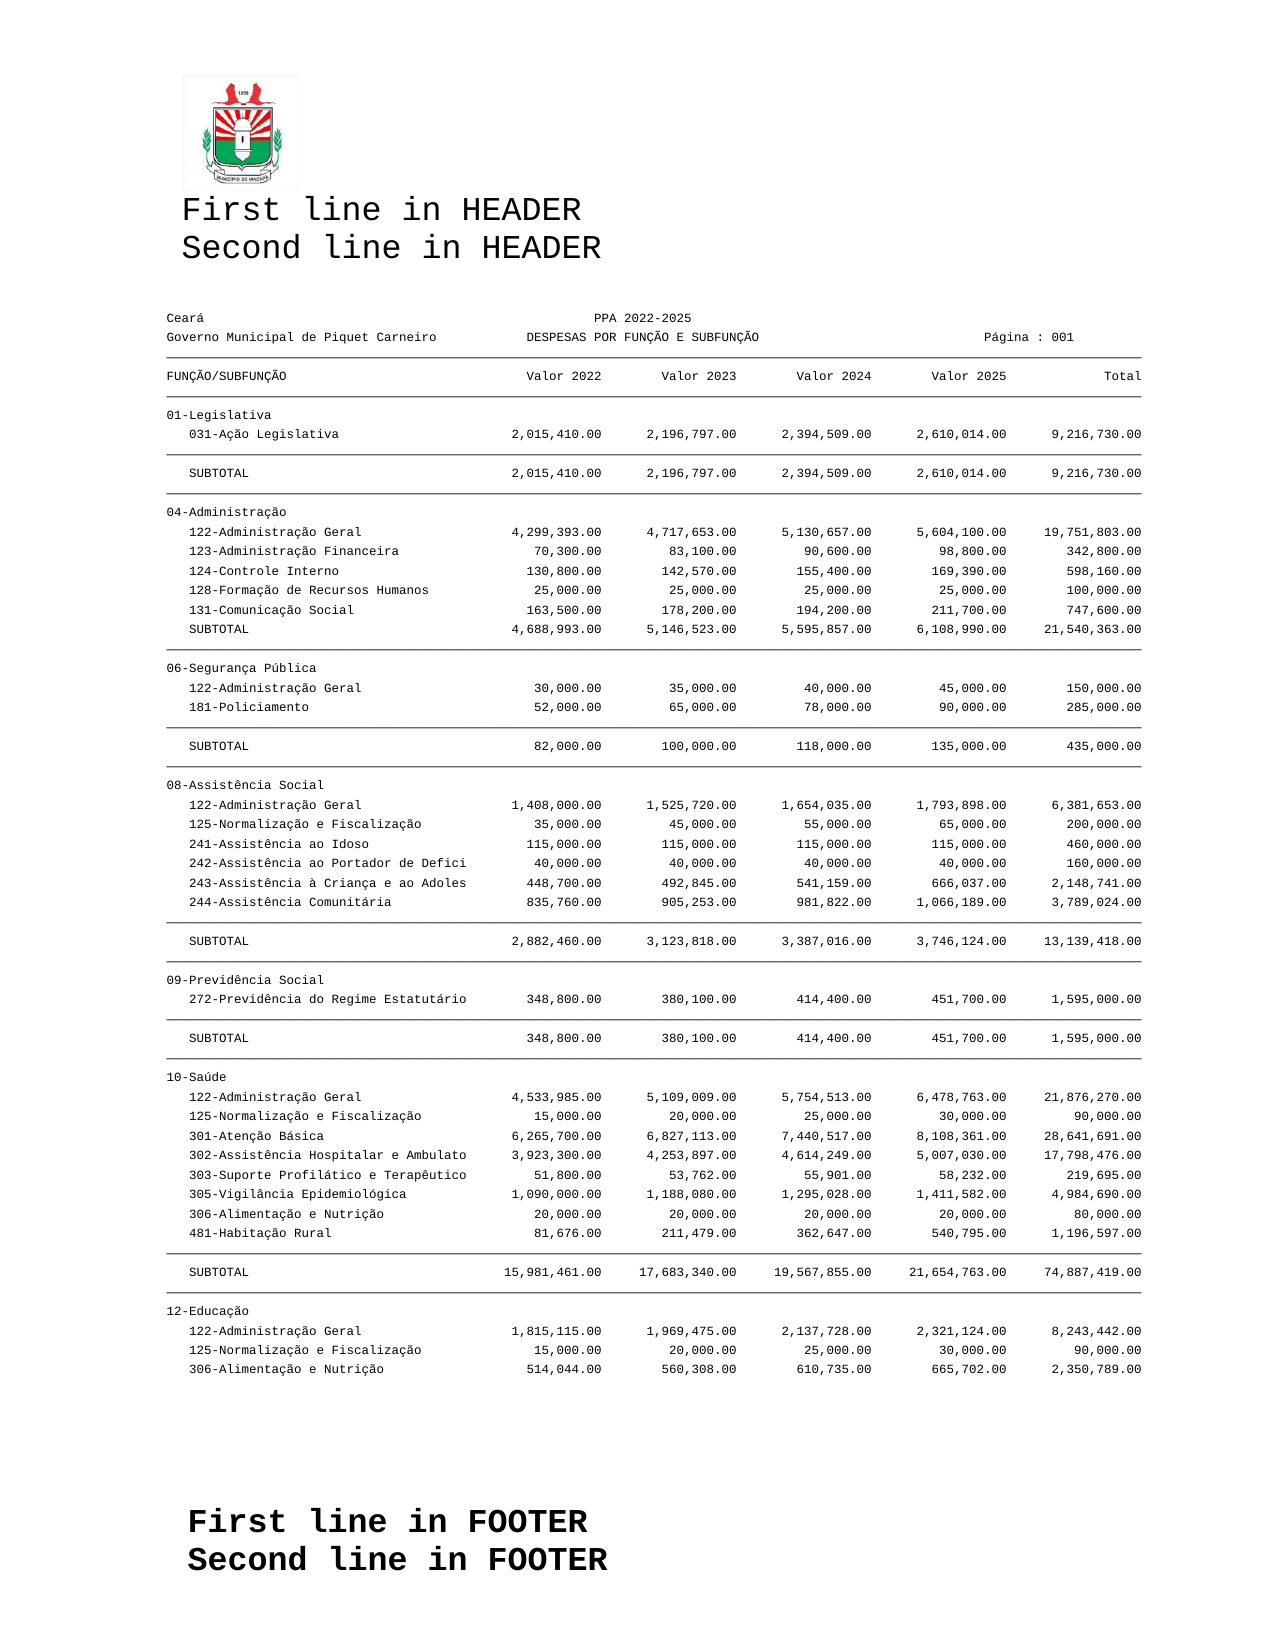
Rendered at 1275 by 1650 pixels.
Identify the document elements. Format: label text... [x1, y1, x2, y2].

picture [181, 75, 300, 194]
text Ceará PPA 2022-2025 Governo Municipal de Piquet Carneiro DESPESAS POR FUNÇÃO E SUBFUNÇÃO Página : 001 —————————————————————————————————————————————————————————————————————————————————————————————————————————————————————————————————— FUNÇÃO/SUBFUNÇÃO Valor 2022 Valor 2023 Valor 2024 Valor 2025 Total —————————————————————————————————————————————————————————————————————————————————————————————————————————————————————————————————— 01-Legislativa 031-Ação Legislativa 2,015,410.00 2,196,797.00 2,394,509.00 2,610,014.00 9,216,730.00 —————————————————————————————————————————————————————————————————————————————————————————————————————————————————————————————————— SUBTOTAL 2,015,410.00 2,196,797.00 2,394,509.00 2,610,014.00 9,216,730.00 —————————————————————————————————————————————————————————————————————————————————————————————————————————————————————————————————— 04-Administração 122-Administração Geral 4,299,393.00 4,717,653.00 5,130,657.00 5,604,100.00 19,751,803.00 123-Administração Financeira 70,300.00 83,100.00 90,600.00 98,800.00 342,800.00 124-Controle Interno 130,800.00 142,570.00 155,400.00 169,390.00 598,160.00 128-Formação de Recursos Humanos 25,000.00 25,000.00 25,000.00 25,000.00 100,000.00 131-Comunicação Social 163,500.00 178,200.00 194,200.00 211,700.00 747,600.00 SUBTOTAL 4,688,993.00 5,146,523.00 5,595,857.00 6,108,990.00 21,540,363.00 —————————————————————————————————————————————————————————————————————————————————————————————————————————————————————————————————— 06-Segurança Pública 122-Administração Geral 30,000.00 35,000.00 40,000.00 45,000.00 150,000.00 181-Policiamento 52,000.00 65,000.00 78,000.00 90,000.00 285,000.00 —————————————————————————————————————————————————————————————————————————————————————————————————————————————————————————————————— SUBTOTAL 82,000.00 100,000.00 118,000.00 135,000.00 435,000.00 —————————————————————————————————————————————————————————————————————————————————————————————————————————————————————————————————— 08-Assistência Social 122-Administração Geral 1,408,000.00 1,525,720.00 1,654,035.00 1,793,898.00 6,381,653.00 125-Normalização e Fiscalização 35,000.00 45,000.00 55,000.00 65,000.00 200,000.00 241-Assistência ao Idoso 115,000.00 115,000.00 115,000.00 115,000.00 460,000.00 242-Assistência ao Portador de Defici 40,000.00 40,000.00 40,000.00 40,000.00 160,000.00 243-Assistência à Criança e ao Adoles 448,700.00 492,845.00 541,159.00 666,037.00 2,148,741.00 244-Assistência Comunitária 835,760.00 905,253.00 981,822.00 1,066,189.00 3,789,024.00 —————————————————————————————————————————————————————————————————————————————————————————————————————————————————————————————————— SUBTOTAL 2,882,460.00 3,123,818.00 3,387,016.00 3,746,124.00 13,139,418.00 —————————————————————————————————————————————————————————————————————————————————————————————————————————————————————————————————— 09-Previdência Social 272-Previdência do Regime Estatutário 348,800.00 380,100.00 414,400.00 451,700.00 1,595,000.00 —————————————————————————————————————————————————————————————————————————————————————————————————————————————————————————————————— SUBTOTAL 348,800.00 380,100.00 414,400.00 451,700.00 1,595,000.00 —————————————————————————————————————————————————————————————————————————————————————————————————————————————————————————————————— 10-Saúde 122-Administração Geral 4,533,985.00 5,109,009.00 5,754,513.00 6,478,763.00 21,876,270.00 125-Normalização e Fiscalização 15,000.00 20,000.00 25,000.00 30,000.00 90,000.00 301-Atenção Básica 6,265,700.00 6,827,113.00 7,440,517.00 8,108,361.00 28,641,691.00 302-Assistência Hospitalar e Ambulato 3,923,300.00 4,253,897.00 4,614,249.00 5,007,030.00 17,798,476.00 303-Suporte Profilático e Terapêutico 51,800.00 53,762.00 55,901.00 58,232.00 219,695.00 305-Vigilância Epidemiológica 1,090,000.00 1,188,080.00 1,295,028.00 1,411,582.00 4,984,690.00 306-Alimentação e Nutrição 20,000.00 20,000.00 20,000.00 20,000.00 80,000.00 481-Habitação Rural 81,676.00 211,479.00 362,647.00 540,795.00 1,196,597.00 —————————————————————————————————————————————————————————————————————————————————————————————————————————————————————————————————— SUBTOTAL 15,981,461.00 17,683,340.00 19,567,855.00 21,654,763.00 74,887,419.00 —————————————————————————————————————————————————————————————————————————————————————————————————————————————————————————————————— 12-Educação 122-Administração Geral 1,815,115.00 1,969,475.00 2,137,728.00 2,321,124.00 8,243,442.00 125-Normalização e Fiscalização 15,000.00 20,000.00 25,000.00 30,000.00 90,000.00 306-Alimentação e Nutrição 514,044.00 560,308.00 610,735.00 665,702.00 2,350,789.00 [166, 307, 1264, 1397]
